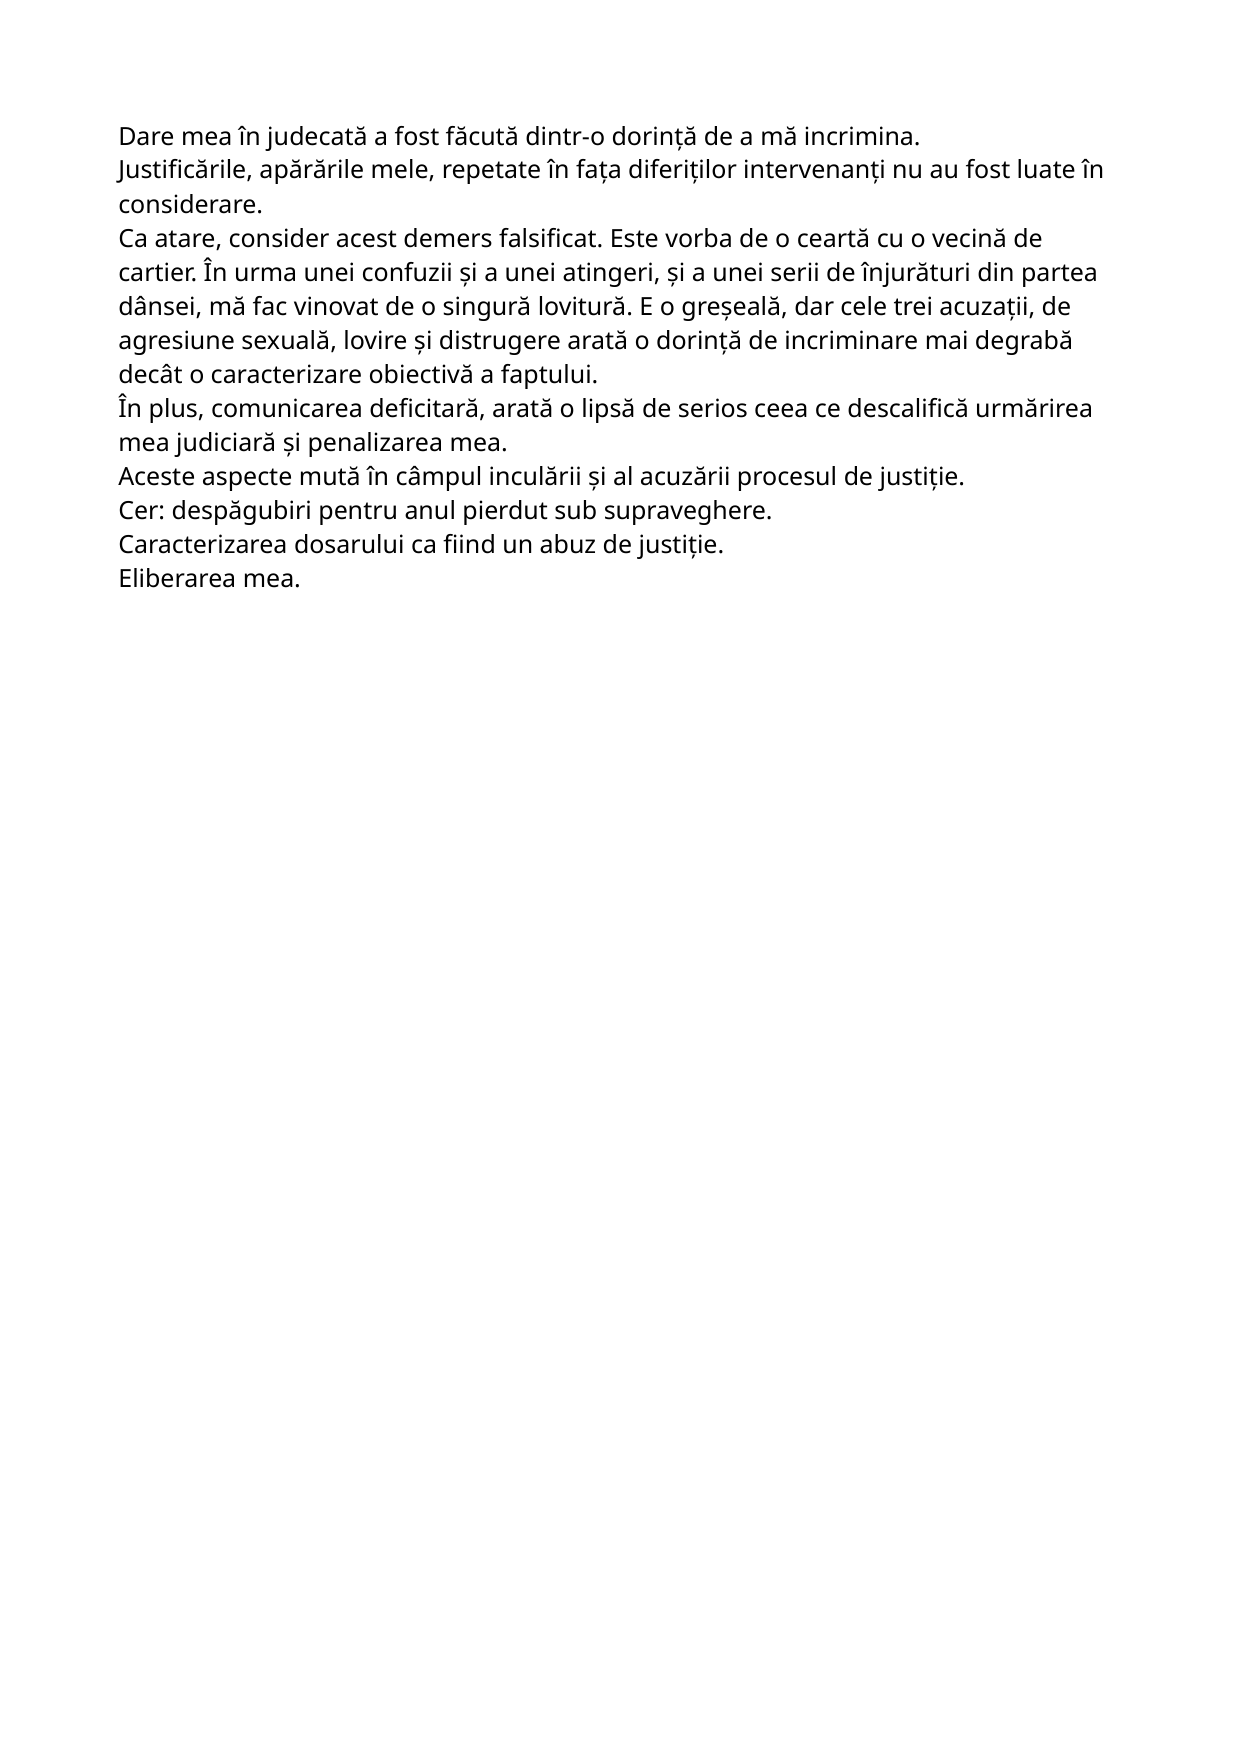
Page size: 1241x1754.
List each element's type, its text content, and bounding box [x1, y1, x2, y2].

text Ca atare, consider acest demers falsificat. Este vorba de o ceartă cu o vecină de cartier. În urma unei confuzii și a unei atingeri, și a unei serii de înjurături din partea dânsei, mă fac vinovat de o singură lovitură. E o greșeală, dar cele trei acuzații, de agresiune sexuală, lovire și distrugere arată o dorință de incriminare mai degrabă decât o caracterizare obiectivă a faptului. [118, 220, 1122, 391]
text Justificările, apărările mele, repetate în fața diferiților intervenanți nu au fost luate în considerare. [118, 152, 1122, 220]
text În plus, comunicarea deficitară, arată o lipsă de serios ceea ce descalifică urmărirea mea judiciară și penalizarea mea. [118, 391, 1122, 459]
text Dare mea în judecată a fost făcută dintr-o dorință de a mă incrimina. [118, 118, 1122, 152]
text Cer: despăgubiri pentru anul pierdut sub supraveghere. [118, 493, 1122, 527]
text Aceste aspecte mută în câmpul inculării și al acuzării procesul de justiție. [118, 459, 1122, 493]
text Eliberarea mea. [118, 561, 1122, 595]
text Caracterizarea dosarului ca fiind un abuz de justiție. [118, 527, 1122, 561]
